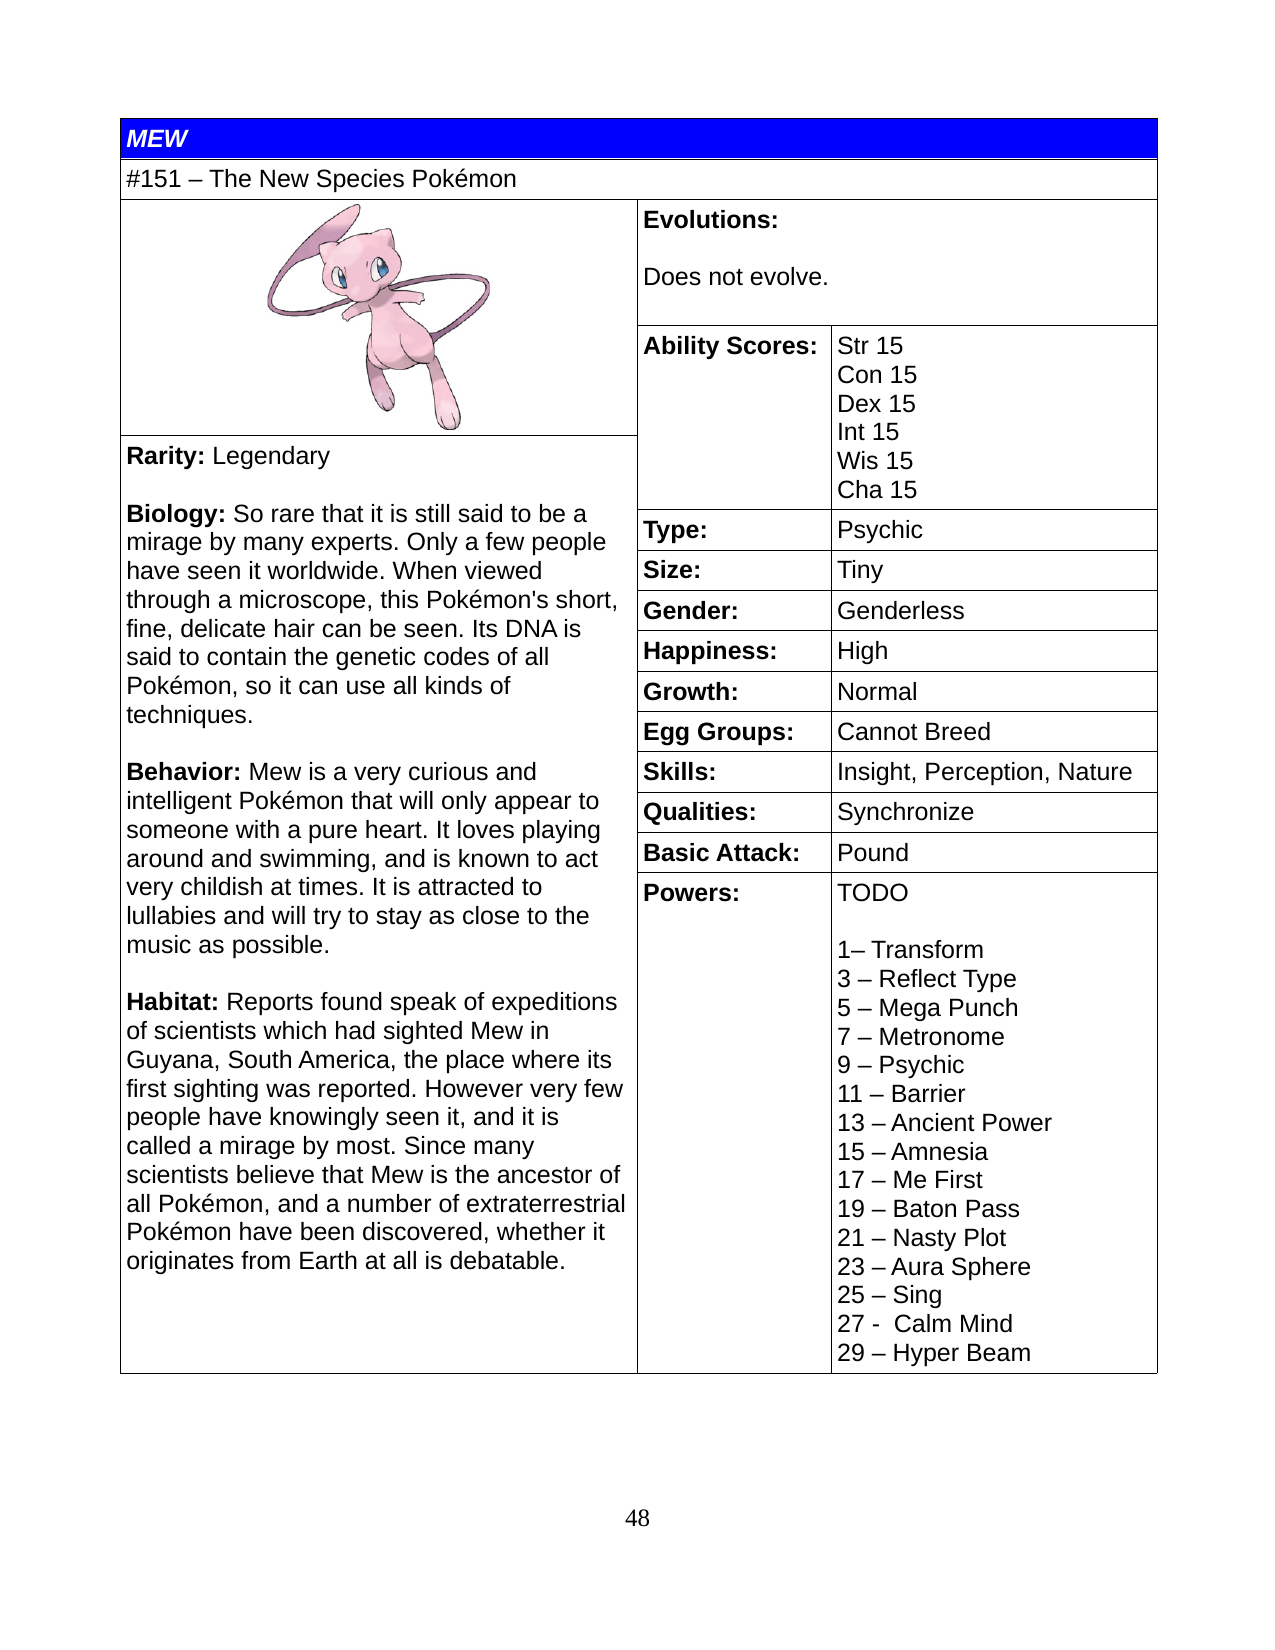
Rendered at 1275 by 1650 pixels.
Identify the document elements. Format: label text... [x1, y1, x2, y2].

table_cell #151 – The New Species Pokémon [121, 160, 1157, 199]
table_cell Tiny [832, 551, 1157, 590]
table_cell Psychic [832, 510, 1157, 550]
table_cell Ability Scores: [638, 326, 831, 509]
table_cell Basic Attack: [638, 833, 831, 872]
table_header MEW [121, 119, 1157, 158]
table_cell Genderless [832, 591, 1157, 630]
table_cell High [832, 631, 1157, 671]
table_cell Type: [638, 510, 831, 550]
table_cell Str 15 Con 15 Dex 15 Int 15 Wis 15 Cha 15 [832, 326, 1157, 509]
table_cell Powers: [638, 873, 831, 1372]
table_cell Synchronize [832, 793, 1157, 832]
table_cell Pound [832, 833, 1157, 872]
table_cell Growth: [638, 672, 831, 711]
table_cell Cannot Breed [832, 712, 1157, 751]
picture [267, 204, 490, 430]
table_cell Gender: [638, 591, 831, 630]
table_cell Insight, Perception, Nature [832, 752, 1157, 792]
table_cell Qualities: [638, 793, 831, 832]
table_cell Normal [832, 672, 1157, 711]
table_cell [121, 200, 637, 435]
table_cell Skills: [638, 752, 831, 792]
table_cell Happiness: [638, 631, 831, 671]
table_cell Egg Groups: [638, 712, 831, 751]
table_cell Rarity: Legendary Biology: So rare that it is still said to be a mirage by many experts. Only a few people have seen it worldwide. When viewed through a microscope, this Pokémon's short, fine, delicate hair can be seen. Its DNA is said to contain the genetic codes of all Pokémon, so it can use all kinds of techniques. Behavior: Mew is a very curious and intelligent Pokémon that will only appear to someone with a pure heart. It loves playing around and swimming, and is known to act very childish at times. It is attracted to lullabies and will try to stay as close to the music as possible. Habitat: Reports found speak of expeditions of scientists which had sighted Mew in Guyana, South America, the place where its first sighting was reported. However very few people have knowingly seen it, and it is called a mirage by most. Since many scientists believe that Mew is the ancestor of all Pokémon, and a number of extraterrestrial Pokémon have been discovered, whether it originates from Earth at all is debatable. [121, 436, 637, 1372]
table_cell Size: [638, 551, 831, 590]
table_cell TODO 1– Transform 3 – Reflect Type 5 – Mega Punch 7 – Metronome 9 – Psychic 11 – Barrier 13 – Ancient Power 15 – Amnesia 17 – Me First 19 – Baton Pass 21 – Nasty Plot 23 – Aura Sphere 25 – Sing 27 - Calm Mind 29 – Hyper Beam [832, 873, 1157, 1372]
table_cell Evolutions: Does not evolve. [638, 200, 1157, 325]
